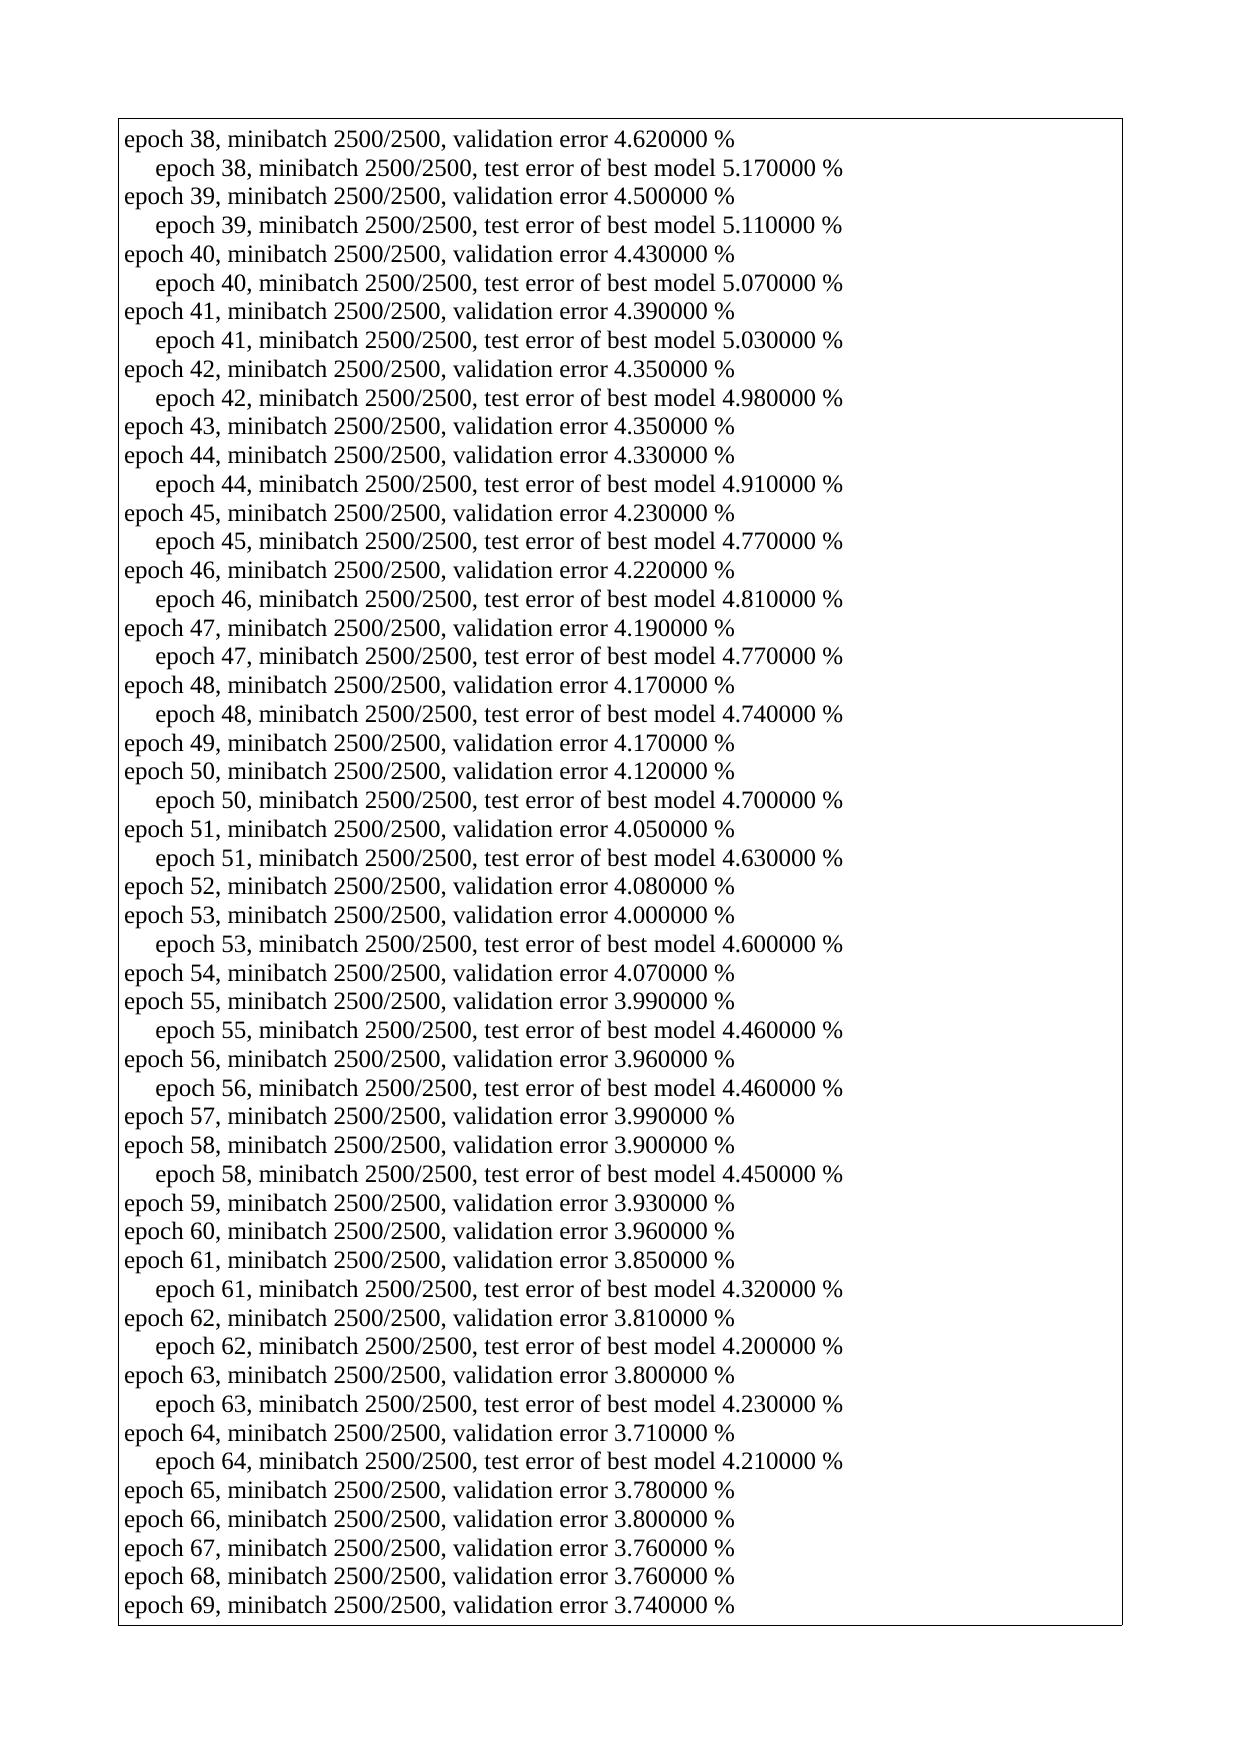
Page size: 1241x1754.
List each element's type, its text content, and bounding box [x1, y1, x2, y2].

table_cell epoch 38, minibatch 2500/2500, validation error 4.620000 % epoch 38, minibatch 2500/2500, test error of best model 5.170000 % epoch 39, minibatch 2500/2500, validation error 4.500000 % epoch 39, minibatch 2500/2500, test error of best model 5.110000 % epoch 40, minibatch 2500/2500, validation error 4.430000 % epoch 40, minibatch 2500/2500, test error of best model 5.070000 % epoch 41, minibatch 2500/2500, validation error 4.390000 % epoch 41, minibatch 2500/2500, test error of best model 5.030000 % epoch 42, minibatch 2500/2500, validation error 4.350000 % epoch 42, minibatch 2500/2500, test error of best model 4.980000 % epoch 43, minibatch 2500/2500, validation error 4.350000 % epoch 44, minibatch 2500/2500, validation error 4.330000 % epoch 44, minibatch 2500/2500, test error of best model 4.910000 % epoch 45, minibatch 2500/2500, validation error 4.230000 % epoch 45, minibatch 2500/2500, test error of best model 4.770000 % epoch 46, minibatch 2500/2500, validation error 4.220000 % epoch 46, minibatch 2500/2500, test error of best model 4.810000 % epoch 47, minibatch 2500/2500, validation error 4.190000 % epoch 47, minibatch 2500/2500, test error of best model 4.770000 % epoch 48, minibatch 2500/2500, validation error 4.170000 % epoch 48, minibatch 2500/2500, test error of best model 4.740000 % epoch 49, minibatch 2500/2500, validation error 4.170000 % epoch 50, minibatch 2500/2500, validation error 4.120000 % epoch 50, minibatch 2500/2500, test error of best model 4.700000 % epoch 51, minibatch 2500/2500, validation error 4.050000 % epoch 51, minibatch 2500/2500, test error of best model 4.630000 % epoch 52, minibatch 2500/2500, validation error 4.080000 % epoch 53, minibatch 2500/2500, validation error 4.000000 % epoch 53, minibatch 2500/2500, test error of best model 4.600000 % epoch 54, minibatch 2500/2500, validation error 4.070000 % epoch 55, minibatch 2500/2500, validation error 3.990000 % epoch 55, minibatch 2500/2500, test error of best model 4.460000 % epoch 56, minibatch 2500/2500, validation error 3.960000 % epoch 56, minibatch 2500/2500, test error of best model 4.460000 % epoch 57, minibatch 2500/2500, validation error 3.990000 % epoch 58, minibatch 2500/2500, validation error 3.900000 % epoch 58, minibatch 2500/2500, test error of best model 4.450000 % epoch 59, minibatch 2500/2500, validation error 3.930000 % epoch 60, minibatch 2500/2500, validation error 3.960000 % epoch 61, minibatch 2500/2500, validation error 3.850000 % epoch 61, minibatch 2500/2500, test error of best model 4.320000 % epoch 62, minibatch 2500/2500, validation error 3.810000 % epoch 62, minibatch 2500/2500, test error of best model 4.200000 % epoch 63, minibatch 2500/2500, validation error 3.800000 % epoch 63, minibatch 2500/2500, test error of best model 4.230000 % epoch 64, minibatch 2500/2500, validation error 3.710000 % epoch 64, minibatch 2500/2500, test error of best model 4.210000 % epoch 65, minibatch 2500/2500, validation error 3.780000 % epoch 66, minibatch 2500/2500, validation error 3.800000 % epoch 67, minibatch 2500/2500, validation error 3.760000 % epoch 68, minibatch 2500/2500, validation error 3.760000 % epoch 69, minibatch 2500/2500, validation error 3.740000 % [119, 119, 1122, 1625]
